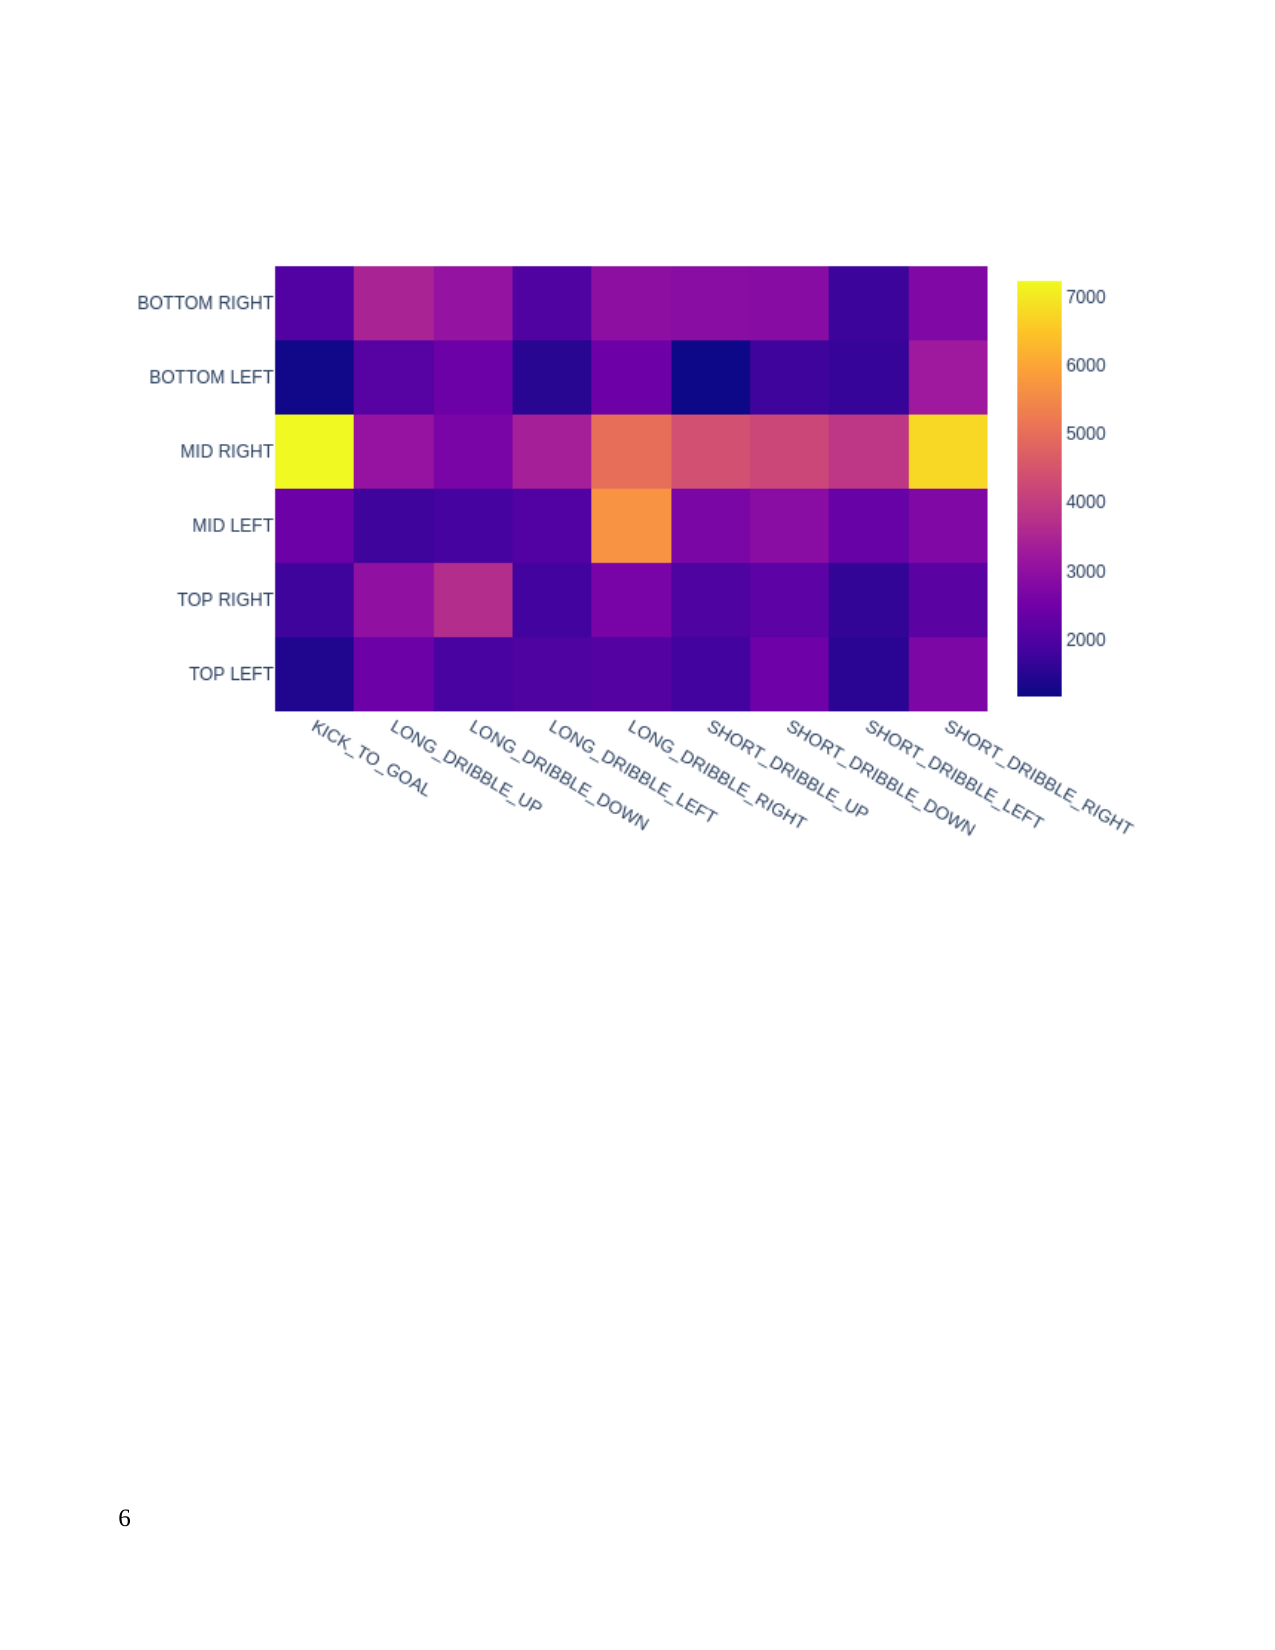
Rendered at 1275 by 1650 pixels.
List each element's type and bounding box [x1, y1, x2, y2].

picture [118, 118, 1157, 860]
